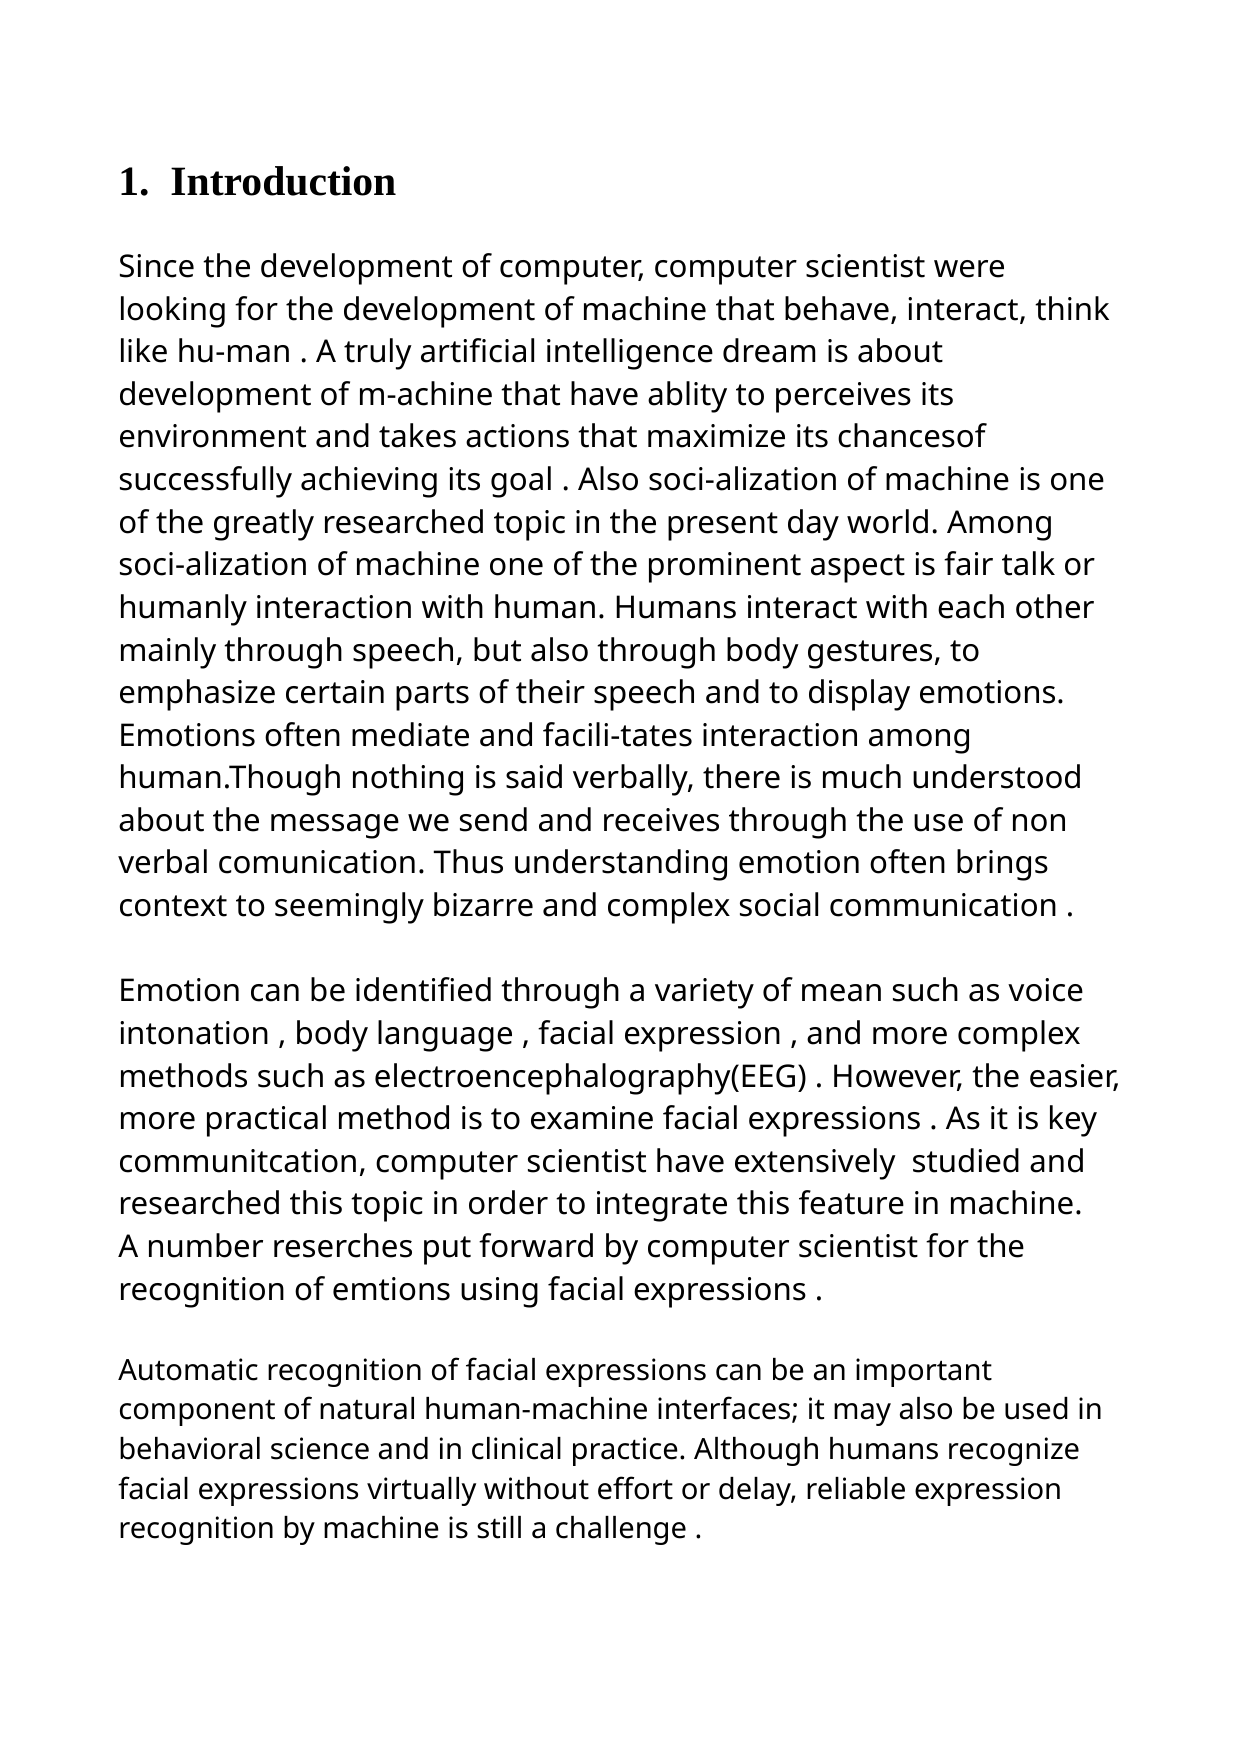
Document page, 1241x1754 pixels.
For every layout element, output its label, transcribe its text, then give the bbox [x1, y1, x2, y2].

text Since the development of computer, computer scientist were looking for the development of machine that behave, interact, think like hu-man . A truly artificial intelligence dream is about development of m-achine that have ablity to perceives its environment and takes actions that maximize its chancesof successfully achieving its goal . Also soci-alization of machine is one of the greatly researched topic in the present day world. Among soci-alization of machine one of the prominent aspect is fair talk or humanly interaction with human. Humans interact with each other mainly through speech, but also through body gestures, to emphasize certain parts of their speech and to display emotions. Emotions often mediate and facili-tates interaction among human.Though nothing is said verbally, there is much understood about the message we send and receives through the use of non verbal comunication. Thus understanding emotion often brings context to seemingly bizarre and complex social communication . [118, 244, 1122, 926]
text behavioral science and in clinical practice. Although humans recognize facial expressions virtually without effort or delay, reliable expression recognition by machine is still a challenge . [118, 1428, 1122, 1547]
text Emotion can be identified through a variety of mean such as voice intonation , body language , facial expression , and more complex methods such as electroencephalography(EEG) . However, the easier, more practical method is to examine facial expressions . As it is key communitcation, computer scientist have extensively studied and researched this topic in order to integrate this feature in machine. A number reserches put forward by computer scientist for the recognition of emtions using facial expressions . [118, 968, 1122, 1309]
text Automatic recognition of facial expressions can be an important component of natural human-machine interfaces; it may also be used in [118, 1349, 1122, 1428]
text 1. Introduction [118, 156, 1122, 204]
